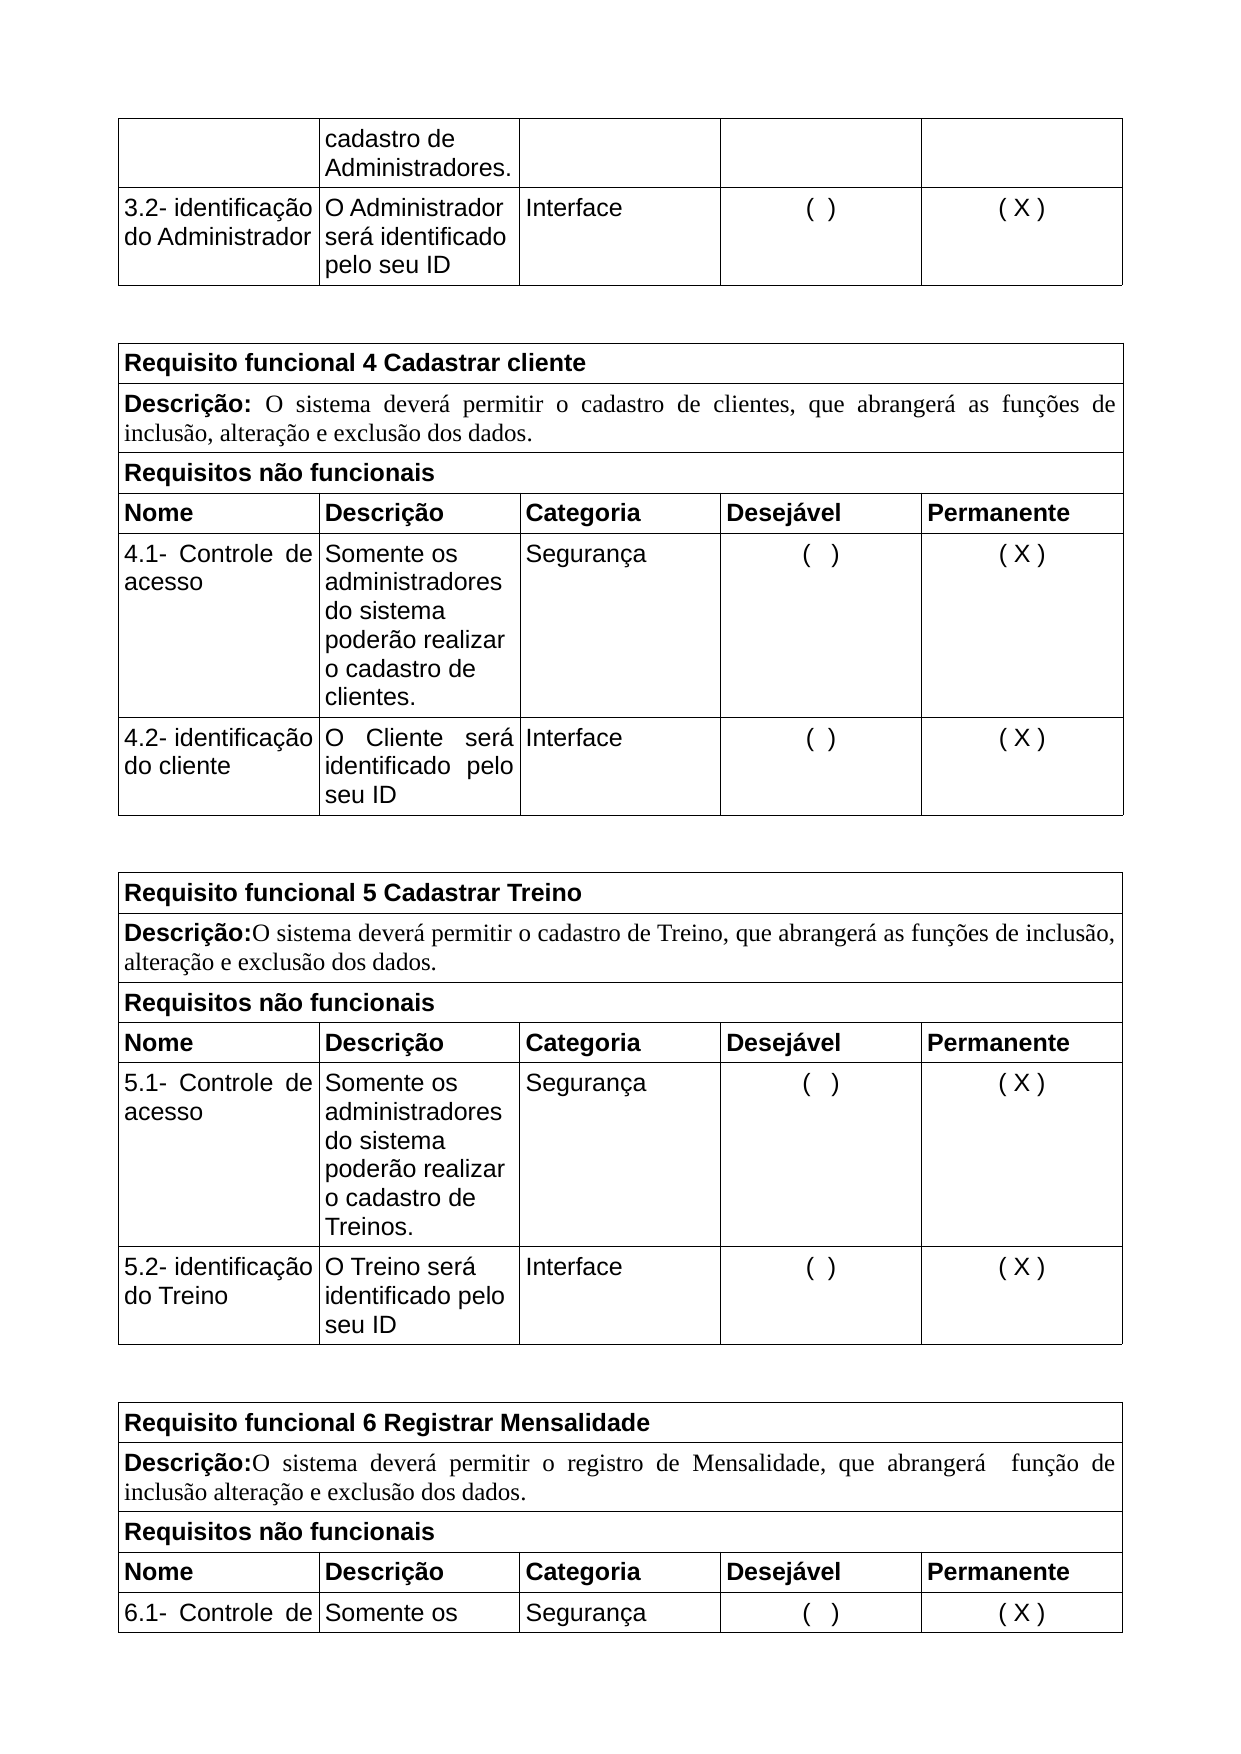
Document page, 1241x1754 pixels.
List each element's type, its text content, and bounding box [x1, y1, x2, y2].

table_cell [520, 119, 720, 187]
table_cell ( X ) [922, 188, 1122, 285]
table_cell ( ) [721, 188, 921, 285]
table_cell Nome [119, 1553, 319, 1592]
table_cell Somente os [320, 1593, 519, 1632]
table_cell Segurança [521, 534, 720, 717]
table_cell Categoria [520, 1023, 720, 1062]
table_cell Desejável [721, 494, 921, 533]
table_cell cadastro de Administradores. [320, 119, 519, 187]
table_cell ( ) [721, 1593, 921, 1632]
table_header Requisito funcional 4 Cadastrar cliente [119, 344, 1123, 383]
table_cell ( X ) [922, 718, 1123, 814]
table_cell Somente os administradores do sistema poderão realizar o cadastro de clientes. [320, 534, 520, 717]
table_cell Requisitos não funcionais [119, 1512, 1122, 1552]
table_cell ( ) [721, 1063, 921, 1246]
table_cell Permanente [922, 1553, 1122, 1592]
table_cell [721, 119, 921, 187]
table_cell Descrição [320, 1553, 519, 1592]
table_cell 3.2- identificação do Administrador [119, 188, 319, 285]
table_cell Descrição:O sistema deverá permitir o registro de Mensalidade, que abrangerá função de inclusão alteração e exclusão dos dados. [119, 1443, 1122, 1511]
table_cell ( X ) [922, 1247, 1122, 1344]
table_cell ( ) [721, 718, 921, 814]
table_cell Somente os administradores do sistema poderão realizar o cadastro de Treinos. [320, 1063, 519, 1246]
table_cell O Treino será identificado pelo seu ID [320, 1247, 519, 1344]
table_cell Categoria [521, 494, 720, 533]
table_cell ( X ) [922, 534, 1123, 717]
table_cell 5.2- identificação do Treino [119, 1247, 319, 1344]
table_cell 4.2- identificação do cliente [119, 718, 319, 814]
table_cell [922, 119, 1122, 187]
table_cell ( ) [721, 534, 921, 717]
table_cell Desejável [721, 1023, 921, 1062]
table_cell Interface [521, 718, 720, 814]
table_cell Interface [520, 1247, 720, 1344]
table_cell ( ) [721, 1247, 921, 1344]
table_cell Descrição:O sistema deverá permitir o cadastro de Treino, que abrangerá as funções de inclusão, alteração e exclusão dos dados. [119, 914, 1122, 982]
table_cell ( X ) [922, 1593, 1122, 1632]
table_cell Descrição: O sistema deverá permitir o cadastro de clientes, que abrangerá as funções de inclusão, alteração e exclusão dos dados. [119, 384, 1123, 452]
table_cell Requisitos não funcionais [119, 453, 1123, 492]
table_cell Requisitos não funcionais [119, 983, 1122, 1022]
table_header Requisito funcional 6 Registrar Mensalidade [119, 1403, 1122, 1442]
table_cell Categoria [520, 1553, 720, 1592]
table_header Requisito funcional 5 Cadastrar Treino [119, 873, 1122, 912]
table_cell Nome [119, 1023, 319, 1062]
table_cell 5.1- Controle de acesso [119, 1063, 319, 1246]
table_cell ( X ) [922, 1063, 1122, 1246]
table_cell Nome [119, 494, 319, 533]
table_cell Desejável [721, 1553, 921, 1592]
table_cell O Administrador será identificado pelo seu ID [320, 188, 519, 285]
table_cell 4.1- Controle de acesso [119, 534, 319, 717]
table_cell 6.1- Controle de [119, 1593, 319, 1632]
table_cell Interface [520, 188, 720, 285]
table_cell Permanente [922, 1023, 1122, 1062]
table_cell O Cliente será identificado pelo seu ID [320, 718, 520, 814]
table_cell Descrição [320, 1023, 519, 1062]
table_cell Segurança [520, 1063, 720, 1246]
table_cell Permanente [922, 494, 1123, 533]
table_cell Segurança [520, 1593, 720, 1632]
table_cell Descrição [320, 494, 520, 533]
table_cell [119, 119, 319, 187]
